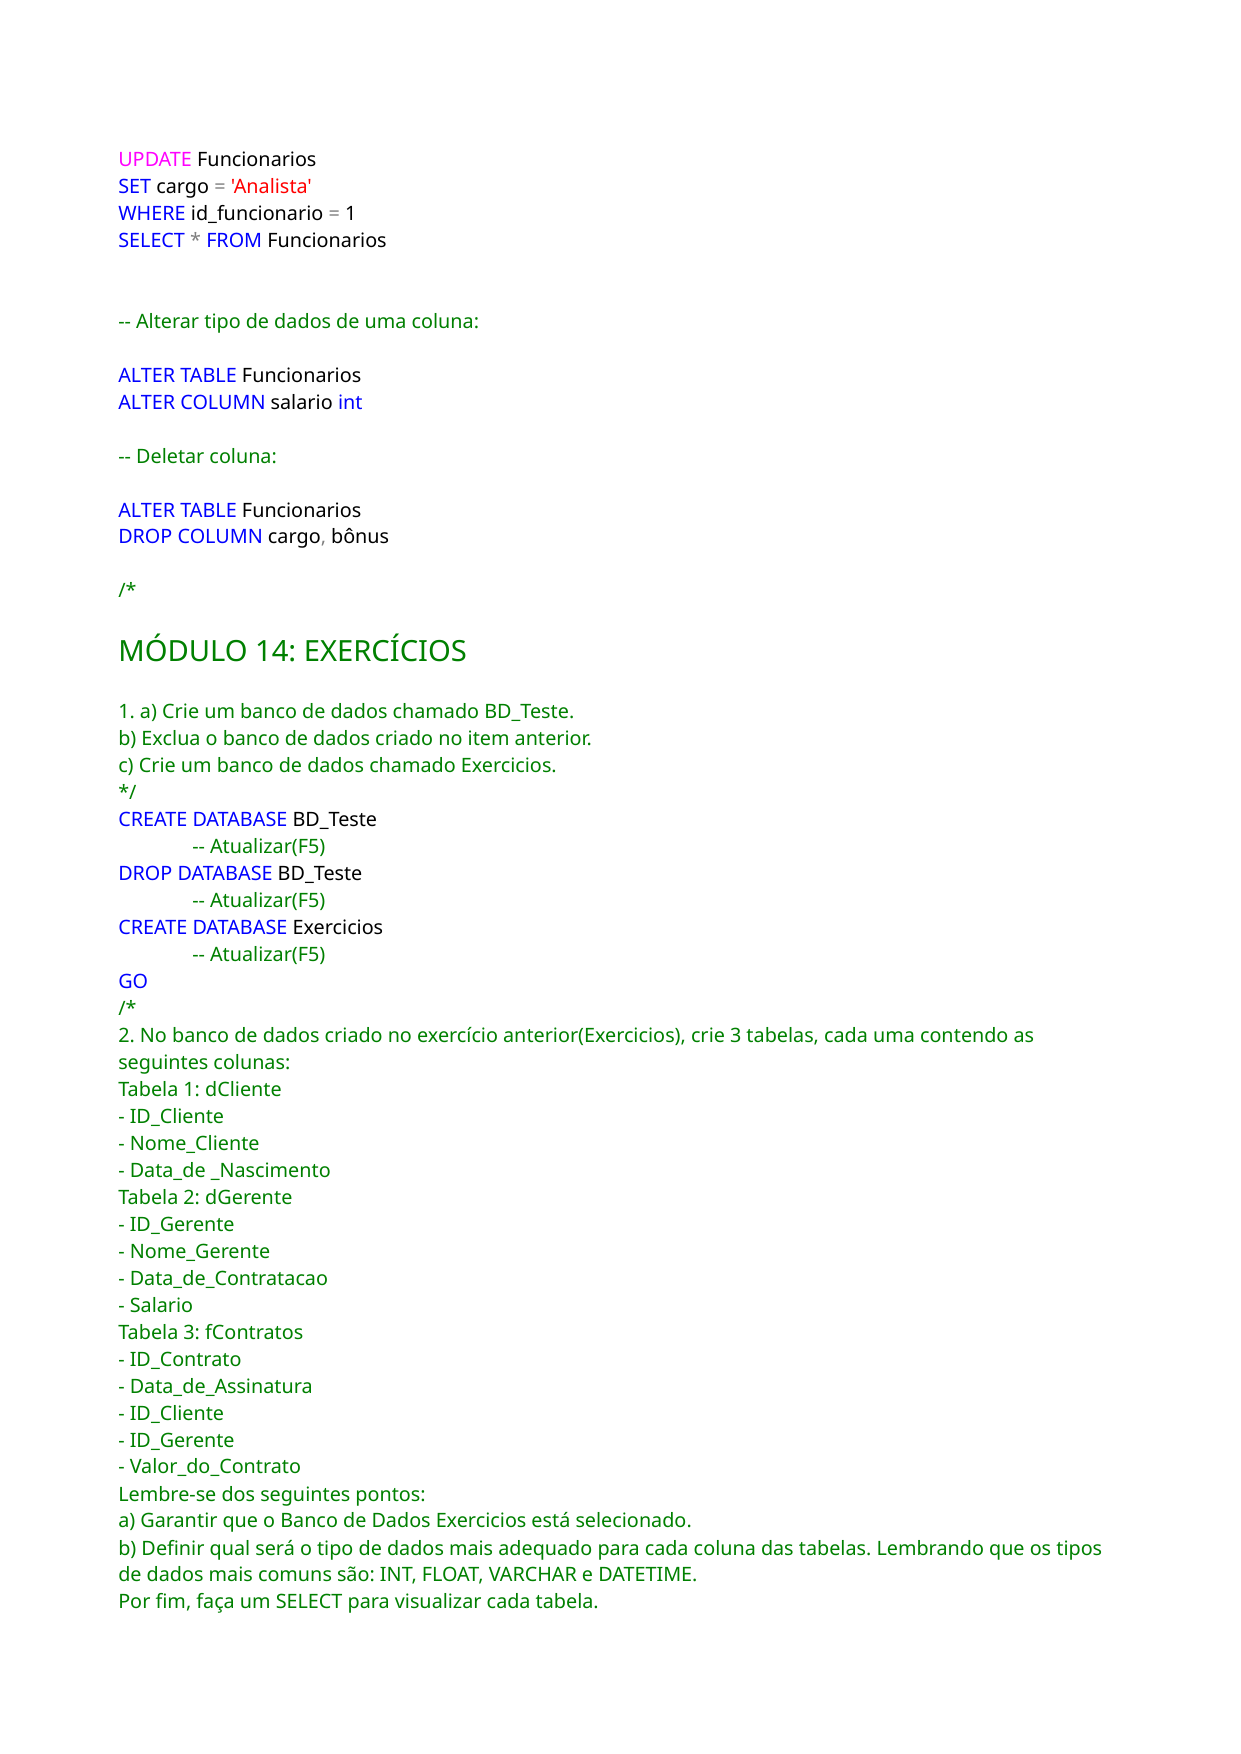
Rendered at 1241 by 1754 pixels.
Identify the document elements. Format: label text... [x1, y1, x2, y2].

text b) Definir qual será o tipo de dados mais adequado para cada coluna das tabelas. Lembrando que os tipos de dados mais comuns são: INT, FLOAT, VARCHAR e DATETIME. [118, 1534, 1122, 1588]
text b) Exclua o banco de dados criado no item anterior. [118, 724, 1122, 751]
text Tabela 1: dCliente [118, 1075, 1122, 1102]
text ALTER COLUMN salario int [118, 388, 1122, 415]
text Tabela 3: fContratos [118, 1318, 1122, 1345]
text -- Atualizar(F5) [118, 886, 1122, 913]
text a) Garantir que o Banco de Dados Exercicios está selecionado. [118, 1507, 1122, 1534]
text -- Atualizar(F5) [118, 832, 1122, 859]
text 2. No banco de dados criado no exercício anterior(Exercicios), crie 3 tabelas, cada uma contendo as seguintes colunas: [118, 1021, 1122, 1075]
text - ID_Cliente [118, 1399, 1122, 1426]
text - ID_Gerente [118, 1210, 1122, 1237]
text DROP DATABASE BD_Teste [118, 859, 1122, 886]
text 1. a) Crie um banco de dados chamado BD_Teste. [118, 697, 1122, 724]
text - Valor_do_Contrato [118, 1453, 1122, 1480]
text - Data_de_Contratacao [118, 1264, 1122, 1291]
text - Nome_Gerente [118, 1237, 1122, 1264]
text - ID_Cliente [118, 1102, 1122, 1129]
text MÓDULO 14: EXERCÍCIOS [118, 631, 1122, 670]
text -- Atualizar(F5) [118, 940, 1122, 967]
text SET cargo = 'Analista' [118, 172, 1122, 199]
text - ID_Gerente [118, 1426, 1122, 1453]
text ALTER TABLE Funcionarios [118, 361, 1122, 388]
text - Data_de_Assinatura [118, 1372, 1122, 1399]
text - Salario [118, 1291, 1122, 1318]
text - Nome_Cliente [118, 1129, 1122, 1156]
text Tabela 2: dGerente [118, 1183, 1122, 1210]
text /* [118, 994, 1122, 1021]
text /* [118, 577, 1122, 604]
text DROP COLUMN cargo, bônus [118, 523, 1122, 550]
text UPDATE Funcionarios [118, 145, 1122, 172]
text CREATE DATABASE BD_Teste [118, 805, 1122, 832]
text Por fim, faça um SELECT para visualizar cada tabela. [118, 1588, 1122, 1615]
text ALTER TABLE Funcionarios [118, 496, 1122, 523]
text SELECT * FROM Funcionarios [118, 226, 1122, 253]
text CREATE DATABASE Exercicios [118, 913, 1122, 940]
text */ [118, 778, 1122, 805]
text -- Alterar tipo de dados de uma coluna: [118, 307, 1122, 334]
text GO [118, 967, 1122, 994]
text c) Crie um banco de dados chamado Exercicios. [118, 751, 1122, 778]
text - ID_Contrato [118, 1345, 1122, 1372]
text - Data_de _Nascimento [118, 1156, 1122, 1183]
text -- Deletar coluna: [118, 442, 1122, 469]
text WHERE id_funcionario = 1 [118, 199, 1122, 226]
text Lembre-se dos seguintes pontos: [118, 1480, 1122, 1507]
